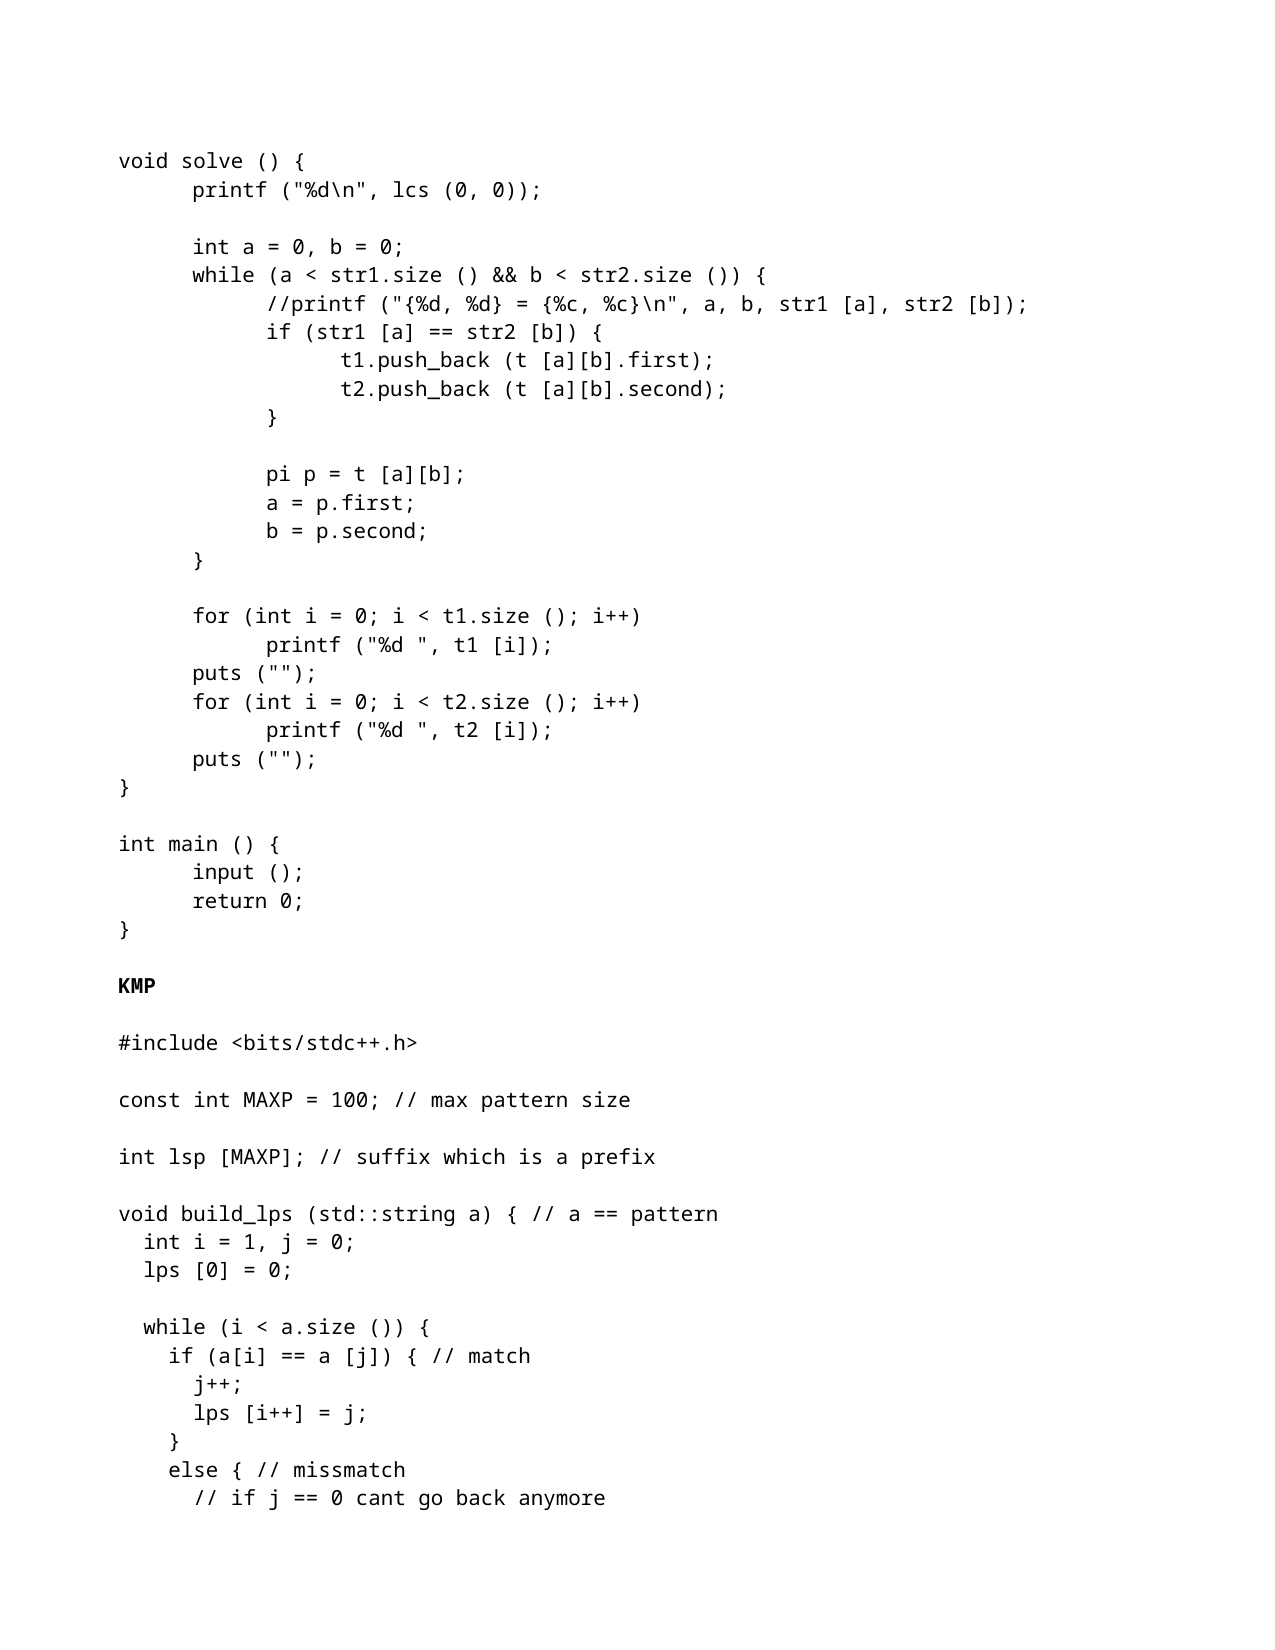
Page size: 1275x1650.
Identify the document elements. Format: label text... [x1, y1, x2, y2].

text printf ("%d\n", lcs (0, 0)); [118, 175, 1157, 203]
text } [118, 545, 1157, 573]
text if (a[i] == a [j]) { // match [118, 1341, 1157, 1369]
text } [118, 914, 1157, 943]
text while (a < str1.size () && b < str2.size ()) { [118, 260, 1157, 289]
text //printf ("{%d, %d} = {%c, %c}\n", a, b, str1 [a], str2 [b]); [118, 289, 1157, 317]
text } [118, 1426, 1157, 1455]
text int a = 0, b = 0; [118, 232, 1157, 260]
text KMP [118, 971, 1157, 1000]
text puts (""); [118, 658, 1157, 687]
text a = p.first; [118, 488, 1157, 516]
text j++; [118, 1369, 1157, 1398]
text int main () { [118, 829, 1157, 857]
text printf ("%d ", t2 [i]); [118, 715, 1157, 744]
text for (int i = 0; i < t1.size (); i++) [118, 602, 1157, 630]
text puts (""); [118, 744, 1157, 772]
text int lsp [MAXP]; // suffix which is a prefix [118, 1142, 1157, 1170]
text for (int i = 0; i < t2.size (); i++) [118, 687, 1157, 715]
text if (str1 [a] == str2 [b]) { [118, 317, 1157, 346]
text return 0; [118, 886, 1157, 914]
text void build_lps (std::string a) { // a == pattern [118, 1199, 1157, 1227]
text pi p = t [a][b]; [118, 459, 1157, 488]
text t1.push_back (t [a][b].first); [118, 346, 1157, 374]
text } [118, 772, 1157, 801]
text t2.push_back (t [a][b].second); [118, 374, 1157, 402]
text lps [i++] = j; [118, 1398, 1157, 1426]
text // if j == 0 cant go back anymore [118, 1483, 1157, 1512]
text #include <bits/stdc++.h> [118, 1028, 1157, 1057]
text } [118, 402, 1157, 431]
text b = p.second; [118, 516, 1157, 545]
text int i = 1, j = 0; [118, 1227, 1157, 1256]
text printf ("%d ", t1 [i]); [118, 630, 1157, 658]
text input (); [118, 857, 1157, 886]
text const int MAXP = 100; // max pattern size [118, 1085, 1157, 1113]
text lps [0] = 0; [118, 1256, 1157, 1284]
text while (i < a.size ()) { [118, 1312, 1157, 1341]
text else { // missmatch [118, 1455, 1157, 1483]
text void solve () { [118, 147, 1157, 175]
